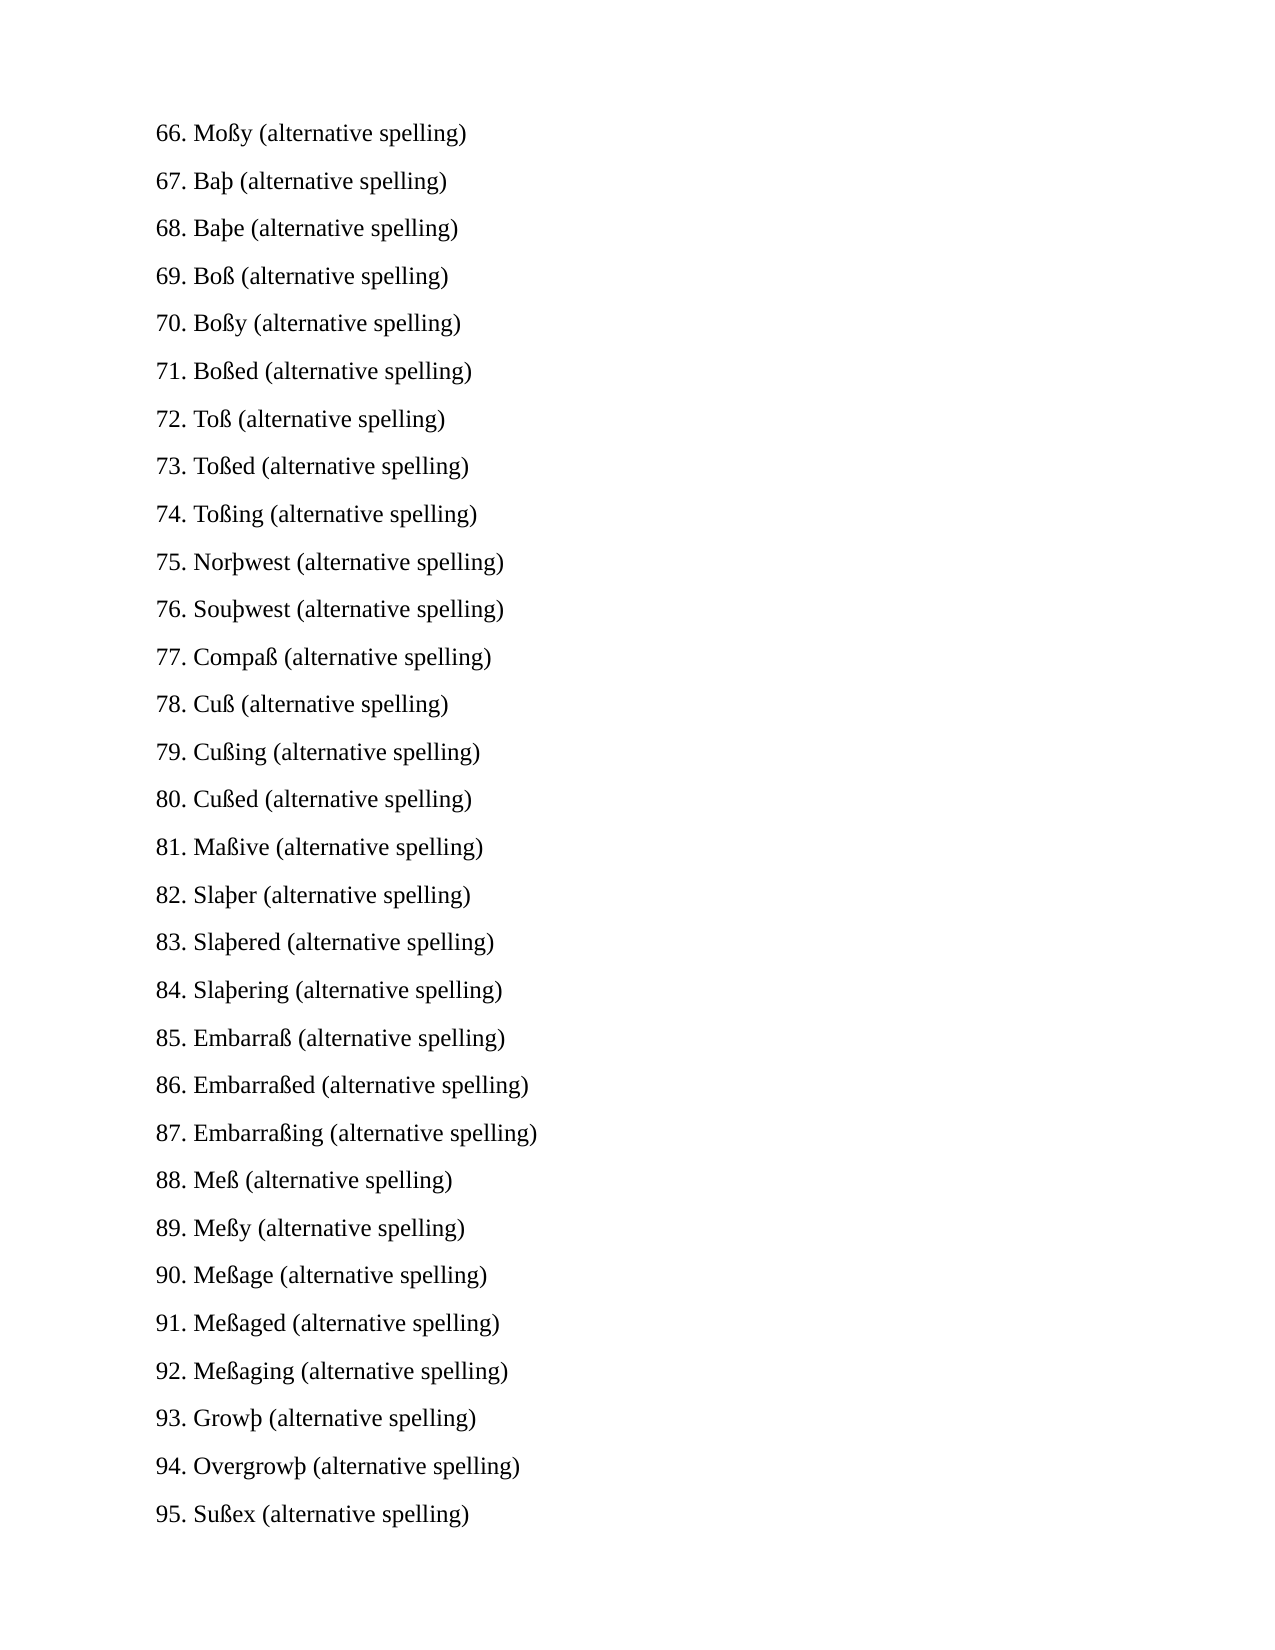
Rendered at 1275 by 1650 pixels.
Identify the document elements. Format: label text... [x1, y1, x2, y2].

list Souþwest (alternative spelling) [156, 594, 1157, 623]
list Slaþered (alternative spelling) [156, 927, 1157, 956]
list Embarraßing (alternative spelling) [156, 1118, 1157, 1147]
list Sußex (alternative spelling) [156, 1499, 1157, 1527]
list Meßaged (alternative spelling) [156, 1308, 1157, 1337]
list Boßy (alternative spelling) [156, 308, 1157, 337]
list Embarraßed (alternative spelling) [156, 1070, 1157, 1099]
list Toßing (alternative spelling) [156, 499, 1157, 528]
list Boß (alternative spelling) [156, 261, 1157, 290]
list Baþ (alternative spelling) [156, 166, 1157, 194]
list Meßage (alternative spelling) [156, 1261, 1157, 1289]
list Boßed (alternative spelling) [156, 356, 1157, 385]
list Norþwest (alternative spelling) [156, 547, 1157, 575]
list Toß (alternative spelling) [156, 404, 1157, 432]
list Cußing (alternative spelling) [156, 737, 1157, 766]
list Growþ (alternative spelling) [156, 1403, 1157, 1432]
list Meßaging (alternative spelling) [156, 1356, 1157, 1384]
list Cußed (alternative spelling) [156, 784, 1157, 813]
list Toßed (alternative spelling) [156, 451, 1157, 480]
list Compaß (alternative spelling) [156, 642, 1157, 671]
list Cuß (alternative spelling) [156, 689, 1157, 718]
list Meßy (alternative spelling) [156, 1213, 1157, 1242]
list Embarraß (alternative spelling) [156, 1023, 1157, 1051]
list Slaþering (alternative spelling) [156, 975, 1157, 1004]
list Moßy (alternative spelling) [156, 118, 1157, 147]
list Maßive (alternative spelling) [156, 832, 1157, 861]
list Meß (alternative spelling) [156, 1165, 1157, 1194]
list Slaþer (alternative spelling) [156, 880, 1157, 908]
list Overgrowþ (alternative spelling) [156, 1451, 1157, 1480]
list Baþe (alternative spelling) [156, 213, 1157, 242]
